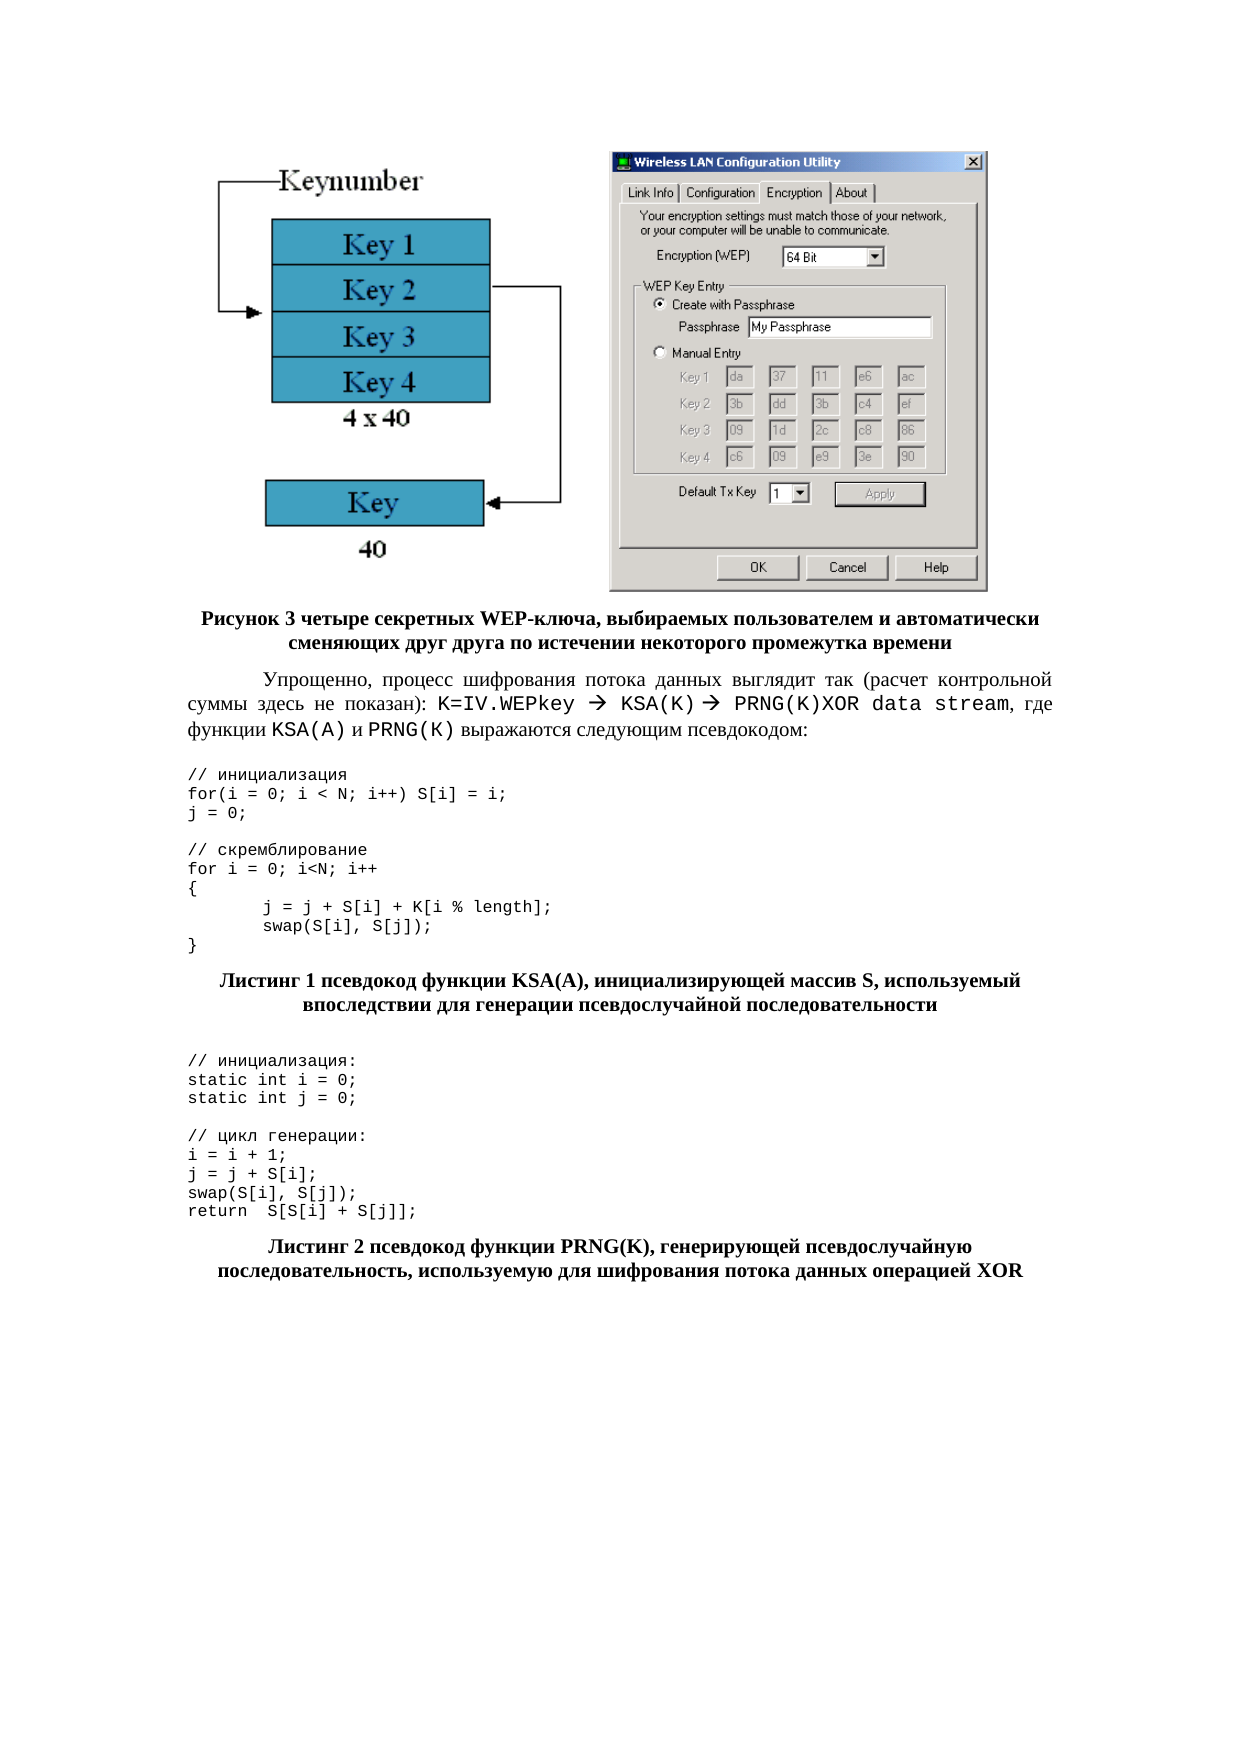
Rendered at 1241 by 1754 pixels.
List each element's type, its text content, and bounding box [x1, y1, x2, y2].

text } [187, 936, 1053, 955]
text // инициализация: [187, 1052, 1053, 1071]
text for i = 0; i<N; i++ [187, 861, 1053, 879]
text { [187, 879, 1053, 898]
picture [187, 150, 990, 594]
text Листинг 1 псевдокод функции KSA(A), инициализирующей массив S, используемый впоследствии для генерации псевдослучайной последовательности [187, 967, 1053, 1016]
text i = i + 1; [187, 1146, 1053, 1165]
text j = 0; [187, 804, 1053, 823]
text j = j + S[i]; [187, 1165, 1053, 1184]
text static int j = 0; [187, 1090, 1053, 1109]
text Рисунок 3 четыре секретных WEP-ключа, выбираемых пользователем и автоматически сменяющих друг друга по истечении некоторого промежутка времени [187, 606, 1053, 654]
text swap(S[i], S[j]); [187, 917, 1053, 936]
text static int i = 0; [187, 1071, 1053, 1090]
text Упрощенно, процесс шифрования потока данных выглядит так (расчет контрольной суммы здесь не показан): K=IV.WEPkey  KSA(K)  PRNG(K)XOR data stream, где функции KSA(A) и PRNG(К) выражаются следующим псевдокодом: [187, 667, 1053, 742]
text Листинг 2 псевдокод функции PRNG(K), генерирующей псевдослучайную последовательность, используемую для шифрования потока данных операцией XOR [187, 1234, 1053, 1282]
text // скремблирование [187, 842, 1053, 861]
text j = j + S[i] + K[i % length]; [187, 898, 1053, 917]
text return S[S[i] + S[j]]; [187, 1203, 1053, 1222]
text for(i = 0; i < N; i++) S[i] = i; [187, 785, 1053, 804]
text // инициализация [187, 766, 1053, 785]
text // цикл генерации: [187, 1128, 1053, 1146]
text swap(S[i], S[j]); [187, 1184, 1053, 1203]
